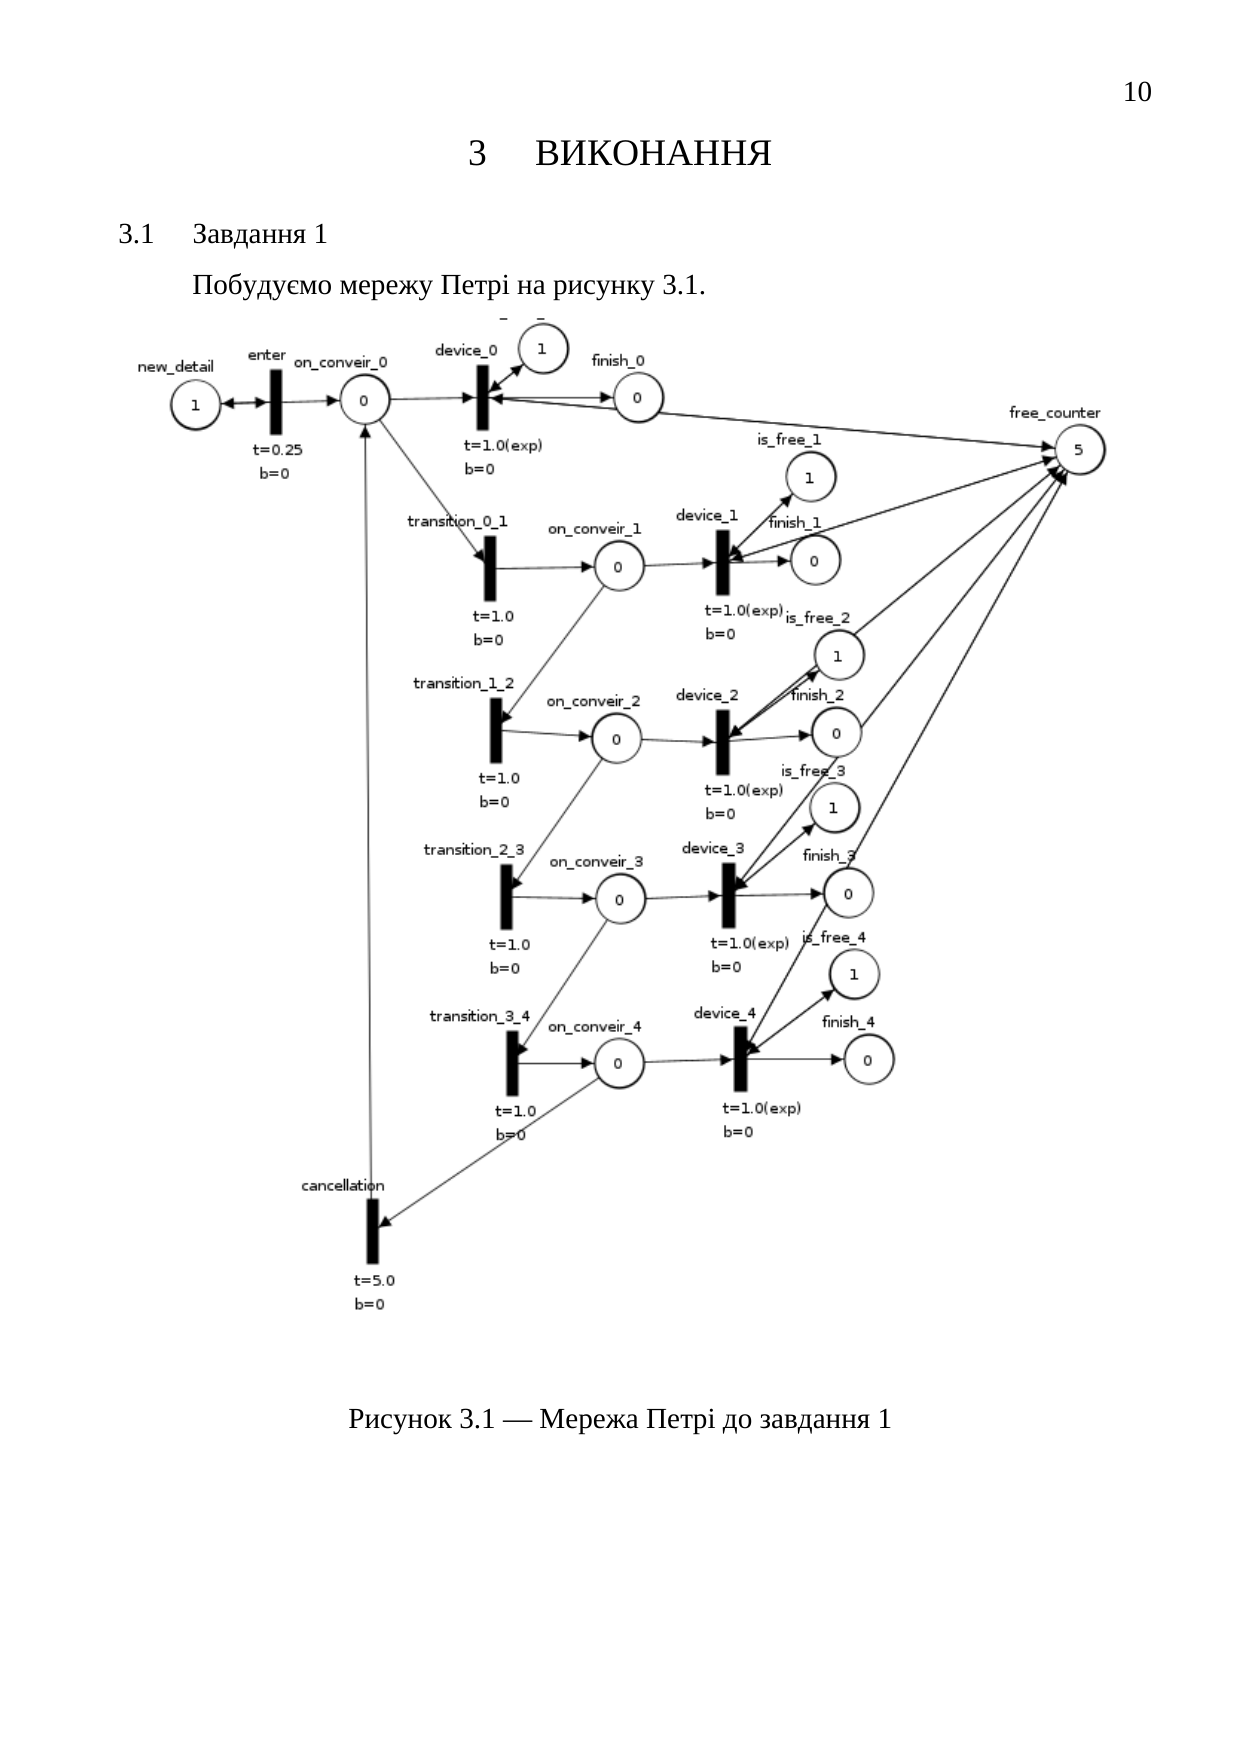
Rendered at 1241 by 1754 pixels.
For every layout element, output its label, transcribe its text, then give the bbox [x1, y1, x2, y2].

text Побудуємо мережу Петрі на рисунку 3.1. [118, 267, 1122, 301]
text Рисунок 3.1 — Мережа Петрі до завдання 1 [118, 1402, 1122, 1435]
picture [118, 317, 1123, 1335]
subtitle Завдання 1 [118, 217, 1122, 250]
subtitle Виконання [118, 130, 1122, 173]
